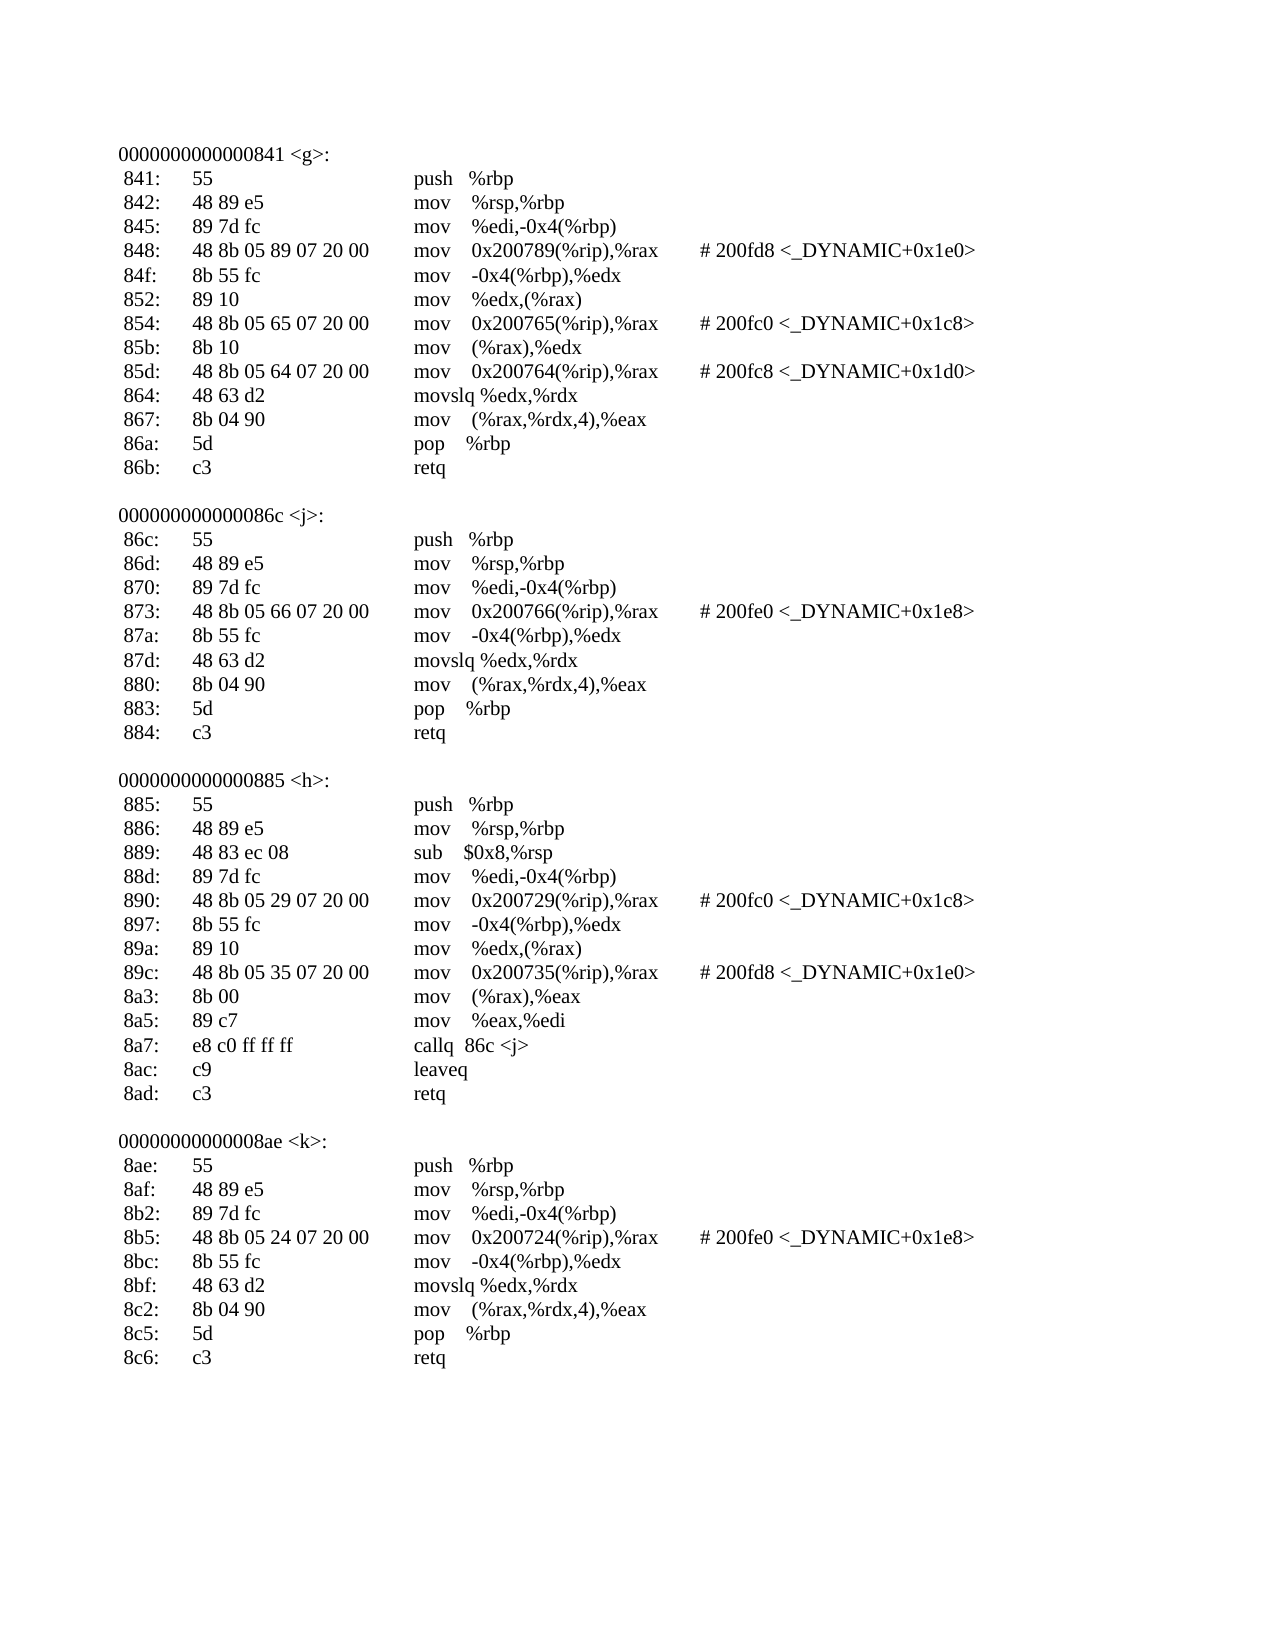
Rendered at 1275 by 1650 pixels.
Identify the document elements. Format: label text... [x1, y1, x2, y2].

text 8ad: c3 retq [118, 1081, 1157, 1105]
text 0000000000000841 <g>: [118, 142, 1157, 166]
text 8b5: 48 8b 05 24 07 20 00 mov 0x200724(%rip),%rax # 200fe0 <_DYNAMIC+0x1e8> [118, 1225, 1157, 1249]
text 848: 48 8b 05 89 07 20 00 mov 0x200789(%rip),%rax # 200fd8 <_DYNAMIC+0x1e0> [118, 238, 1157, 262]
text 8c5: 5d pop %rbp [118, 1321, 1157, 1345]
text 8bf: 48 63 d2 movslq %edx,%rdx [118, 1273, 1157, 1297]
text 88d: 89 7d fc mov %edi,-0x4(%rbp) [118, 864, 1157, 888]
text 86a: 5d pop %rbp [118, 431, 1157, 455]
text 85b: 8b 10 mov (%rax),%edx [118, 335, 1157, 359]
text 86d: 48 89 e5 mov %rsp,%rbp [118, 551, 1157, 575]
text 8a7: e8 c0 ff ff ff callq 86c <j> [118, 1032, 1157, 1057]
text 8a3: 8b 00 mov (%rax),%eax [118, 984, 1157, 1008]
text 8a5: 89 c7 mov %eax,%edi [118, 1008, 1157, 1032]
text 841: 55 push %rbp [118, 166, 1157, 190]
text 842: 48 89 e5 mov %rsp,%rbp [118, 190, 1157, 214]
text 00000000000008ae <k>: [118, 1129, 1157, 1153]
text 873: 48 8b 05 66 07 20 00 mov 0x200766(%rip),%rax # 200fe0 <_DYNAMIC+0x1e8> [118, 599, 1157, 623]
text 85d: 48 8b 05 64 07 20 00 mov 0x200764(%rip),%rax # 200fc8 <_DYNAMIC+0x1d0> [118, 359, 1157, 383]
text 845: 89 7d fc mov %edi,-0x4(%rbp) [118, 214, 1157, 238]
text 000000000000086c <j>: [118, 503, 1157, 527]
text 897: 8b 55 fc mov -0x4(%rbp),%edx [118, 912, 1157, 936]
text 89a: 89 10 mov %edx,(%rax) [118, 936, 1157, 960]
text 0000000000000885 <h>: [118, 768, 1157, 792]
text 8b2: 89 7d fc mov %edi,-0x4(%rbp) [118, 1201, 1157, 1225]
text 854: 48 8b 05 65 07 20 00 mov 0x200765(%rip),%rax # 200fc0 <_DYNAMIC+0x1c8> [118, 311, 1157, 335]
text 8c6: c3 retq [118, 1345, 1157, 1369]
text 86b: c3 retq [118, 455, 1157, 479]
text 852: 89 10 mov %edx,(%rax) [118, 287, 1157, 311]
text 8c2: 8b 04 90 mov (%rax,%rdx,4),%eax [118, 1297, 1157, 1321]
text 8ae: 55 push %rbp [118, 1153, 1157, 1177]
text 89c: 48 8b 05 35 07 20 00 mov 0x200735(%rip),%rax # 200fd8 <_DYNAMIC+0x1e0> [118, 960, 1157, 984]
text 864: 48 63 d2 movslq %edx,%rdx [118, 383, 1157, 407]
text 870: 89 7d fc mov %edi,-0x4(%rbp) [118, 575, 1157, 599]
text 87d: 48 63 d2 movslq %edx,%rdx [118, 647, 1157, 672]
text 885: 55 push %rbp [118, 792, 1157, 816]
text 84f: 8b 55 fc mov -0x4(%rbp),%edx [118, 262, 1157, 287]
text 87a: 8b 55 fc mov -0x4(%rbp),%edx [118, 623, 1157, 647]
text 883: 5d pop %rbp [118, 696, 1157, 720]
text 886: 48 89 e5 mov %rsp,%rbp [118, 816, 1157, 840]
text 86c: 55 push %rbp [118, 527, 1157, 551]
text 889: 48 83 ec 08 sub $0x8,%rsp [118, 840, 1157, 864]
text 867: 8b 04 90 mov (%rax,%rdx,4),%eax [118, 407, 1157, 431]
text 884: c3 retq [118, 720, 1157, 744]
text 880: 8b 04 90 mov (%rax,%rdx,4),%eax [118, 672, 1157, 696]
text 890: 48 8b 05 29 07 20 00 mov 0x200729(%rip),%rax # 200fc0 <_DYNAMIC+0x1c8> [118, 888, 1157, 912]
text 8ac: c9 leaveq [118, 1057, 1157, 1081]
text 8bc: 8b 55 fc mov -0x4(%rbp),%edx [118, 1249, 1157, 1273]
text 8af: 48 89 e5 mov %rsp,%rbp [118, 1177, 1157, 1201]
